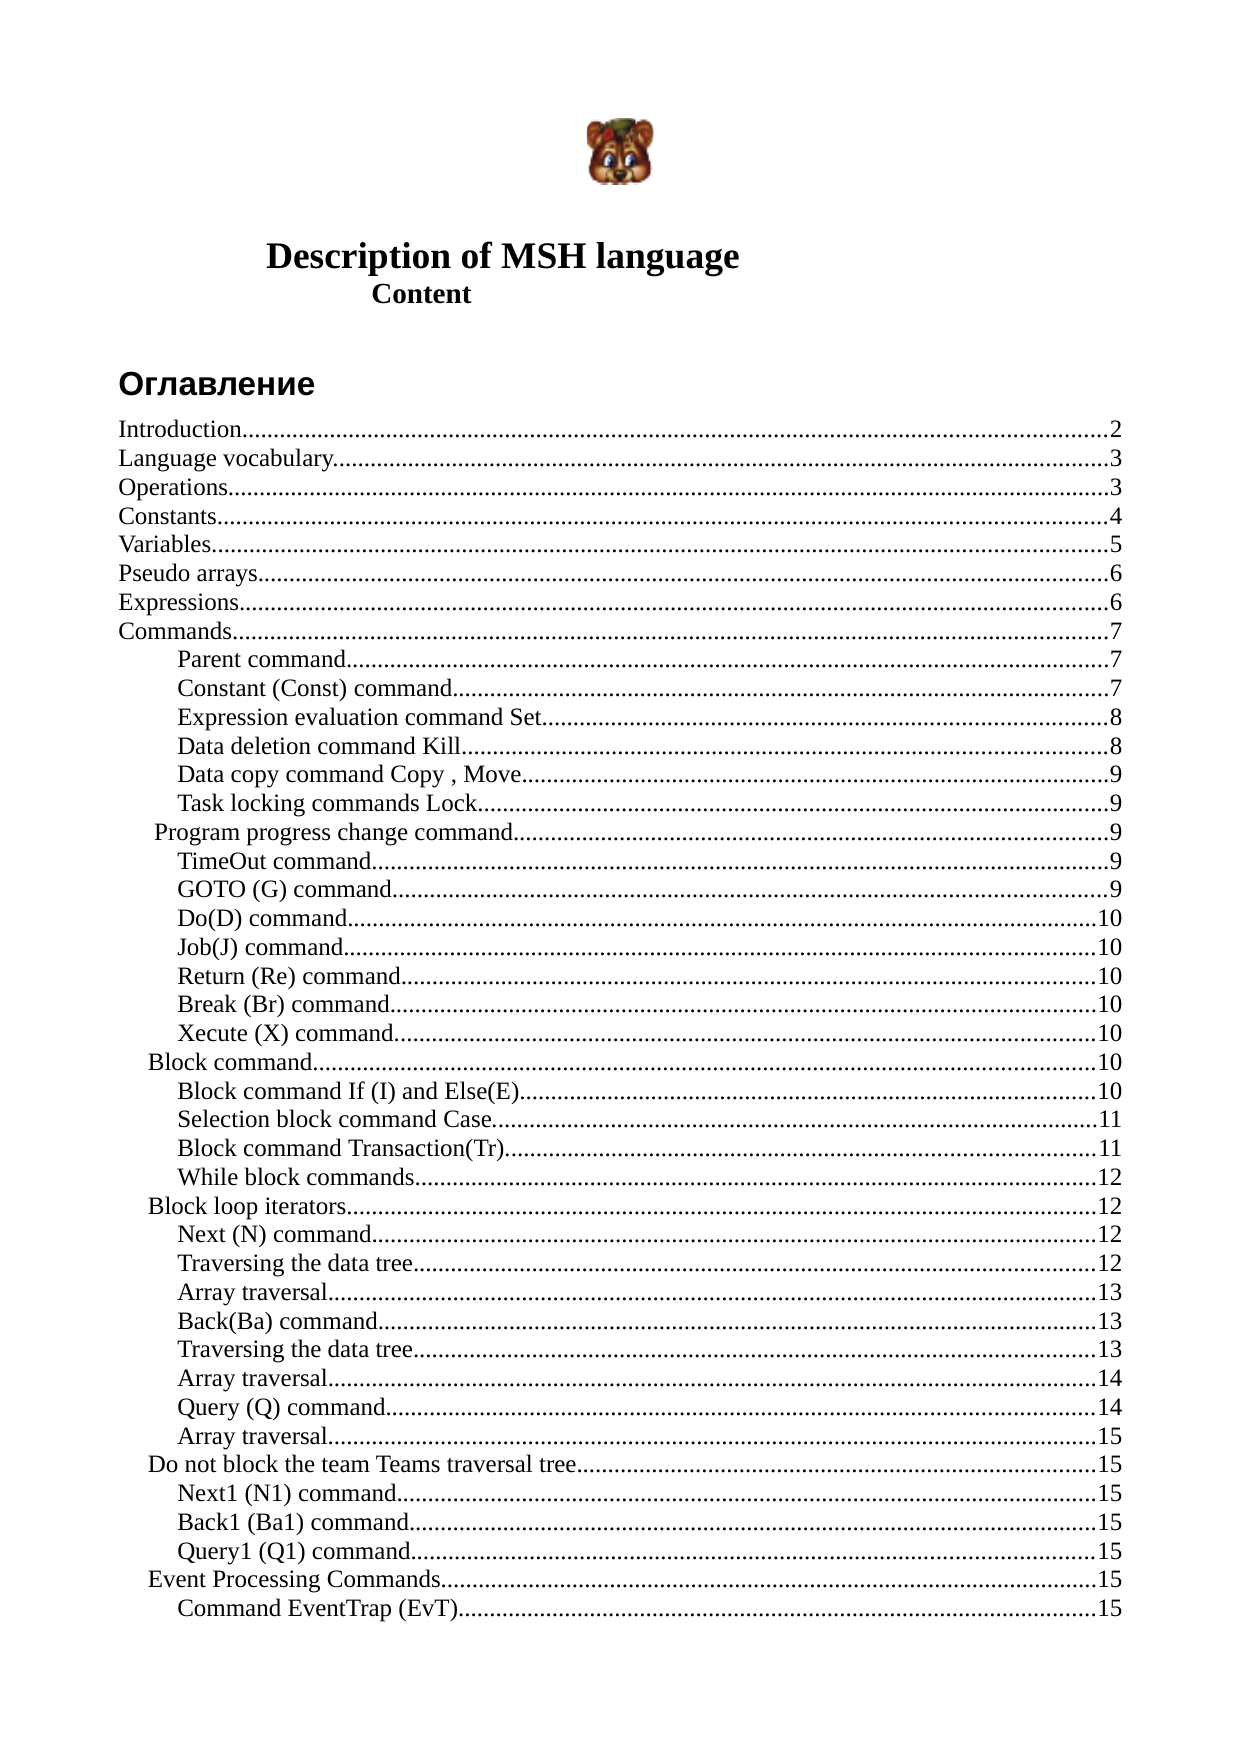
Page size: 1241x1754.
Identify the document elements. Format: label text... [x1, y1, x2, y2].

text Data copy command Copy , Move. 9 [177, 759, 1122, 788]
text Selection block command Case. 11 [177, 1104, 1122, 1133]
text Expression evaluation command Set. 8 [177, 702, 1122, 731]
text Array traversal 15 [177, 1421, 1122, 1449]
text Array traversal. 13 [177, 1277, 1122, 1306]
text TimeOut command. 9 [177, 846, 1122, 874]
text Introduction. 2 [118, 414, 1122, 443]
text Event Processing Commands. 15 [148, 1564, 1122, 1593]
text Break (Br) command. 10 [177, 989, 1122, 1018]
text Back1 (Ba1) command. 15 [177, 1507, 1122, 1536]
text Content [118, 276, 1122, 310]
text Commands. 7 [118, 616, 1122, 644]
text Pseudo arrays. 6 [118, 558, 1122, 587]
text Constant (Const) command. 7 [177, 673, 1122, 702]
subtitle Оглавление [118, 363, 1122, 402]
text Language vocabulary. 3 [118, 443, 1122, 472]
text Back(Ba) command. 13 [177, 1306, 1122, 1334]
text Next1 (N1) command. 15 [177, 1478, 1122, 1507]
text Description of MSH language [118, 233, 1122, 276]
text Return (Re) command. 10 [177, 961, 1122, 989]
text Job(J) command. 10 [177, 932, 1122, 961]
text Query (Q) command. 14 [177, 1392, 1122, 1421]
text Constants. 4 [118, 501, 1122, 529]
picture [586, 118, 654, 185]
text Operations. 3 [118, 472, 1122, 501]
text Program progress change command. 9 [148, 817, 1122, 846]
text While block commands. 12 [177, 1162, 1122, 1191]
text Traversing the data tree. 13 [177, 1334, 1122, 1363]
text Block command. 10 [148, 1047, 1122, 1076]
text Block command If (I) and Else(E). 10 [177, 1076, 1122, 1104]
text Do not block the team Teams traversal tree. 15 [148, 1449, 1122, 1478]
text Xecute (X) command. 10 [177, 1018, 1122, 1047]
text Block command Transaction(Tr). 11 [177, 1133, 1122, 1162]
text Expressions. 6 [118, 587, 1122, 616]
text GOTO (G) command. 9 [177, 874, 1122, 903]
text Do(D) command. 10 [177, 903, 1122, 932]
text Command EventTrap (EvT). 15 [177, 1593, 1122, 1622]
text Query1 (Q1) command. 15 [177, 1536, 1122, 1564]
text Traversing the data tree. 12 [177, 1248, 1122, 1277]
text Parent command. 7 [177, 644, 1122, 673]
text Array traversal. 14 [177, 1363, 1122, 1392]
text Task locking commands Lock. 9 [177, 788, 1122, 817]
text Next (N) command. 12 [177, 1219, 1122, 1248]
text Data deletion command Kill. 8 [177, 731, 1122, 759]
text Block loop iterators. 12 [148, 1191, 1122, 1219]
text Variables. 5 [118, 529, 1122, 558]
